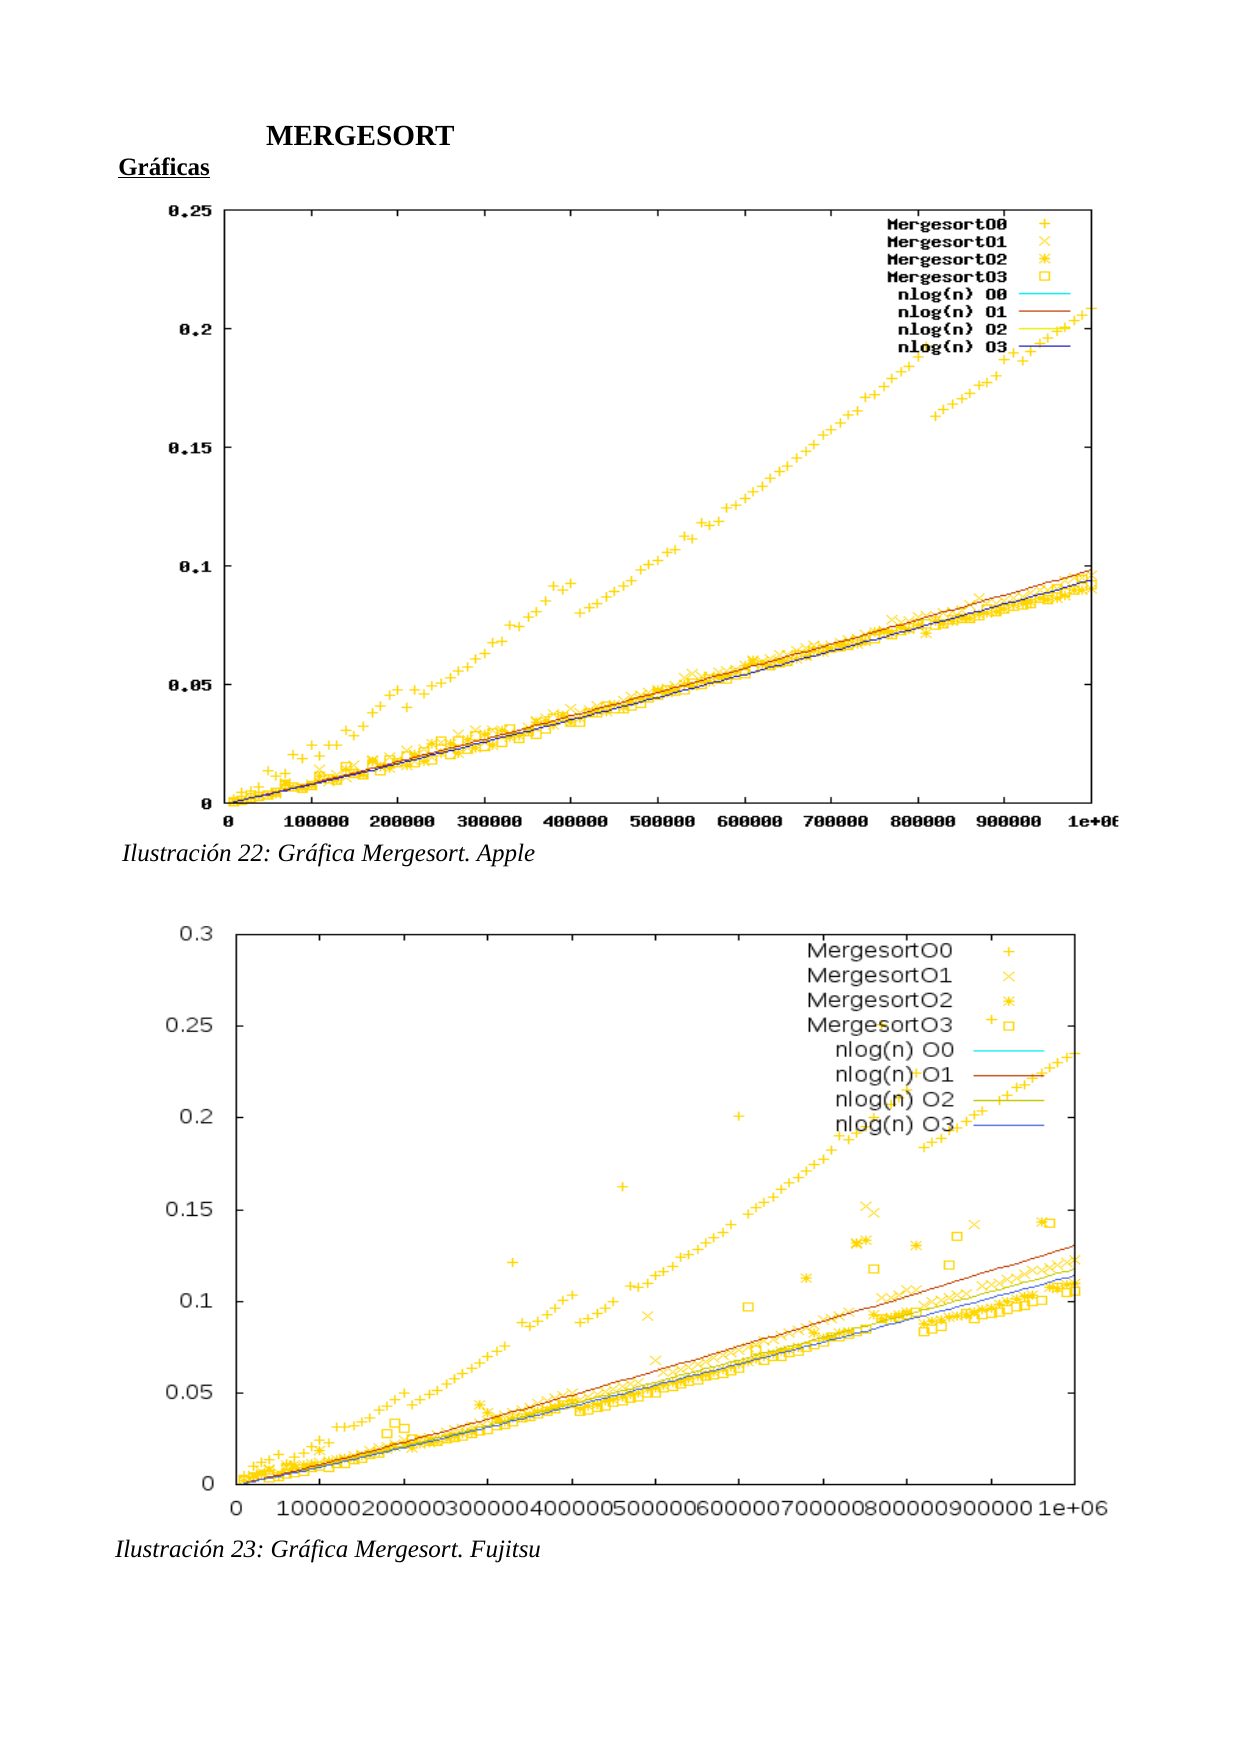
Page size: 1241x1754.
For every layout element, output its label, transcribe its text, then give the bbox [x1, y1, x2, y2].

text Gráficas [118, 152, 1122, 180]
text Ilustración 23: Gráfica Mergesort. Fujitsu [115, 908, 1125, 1563]
text Ilustración 22: Gráfica Mergesort. Apple [122, 839, 1118, 867]
text MERGESORT [118, 118, 1122, 152]
picture [121, 192, 1119, 839]
picture [118, 908, 1123, 1535]
